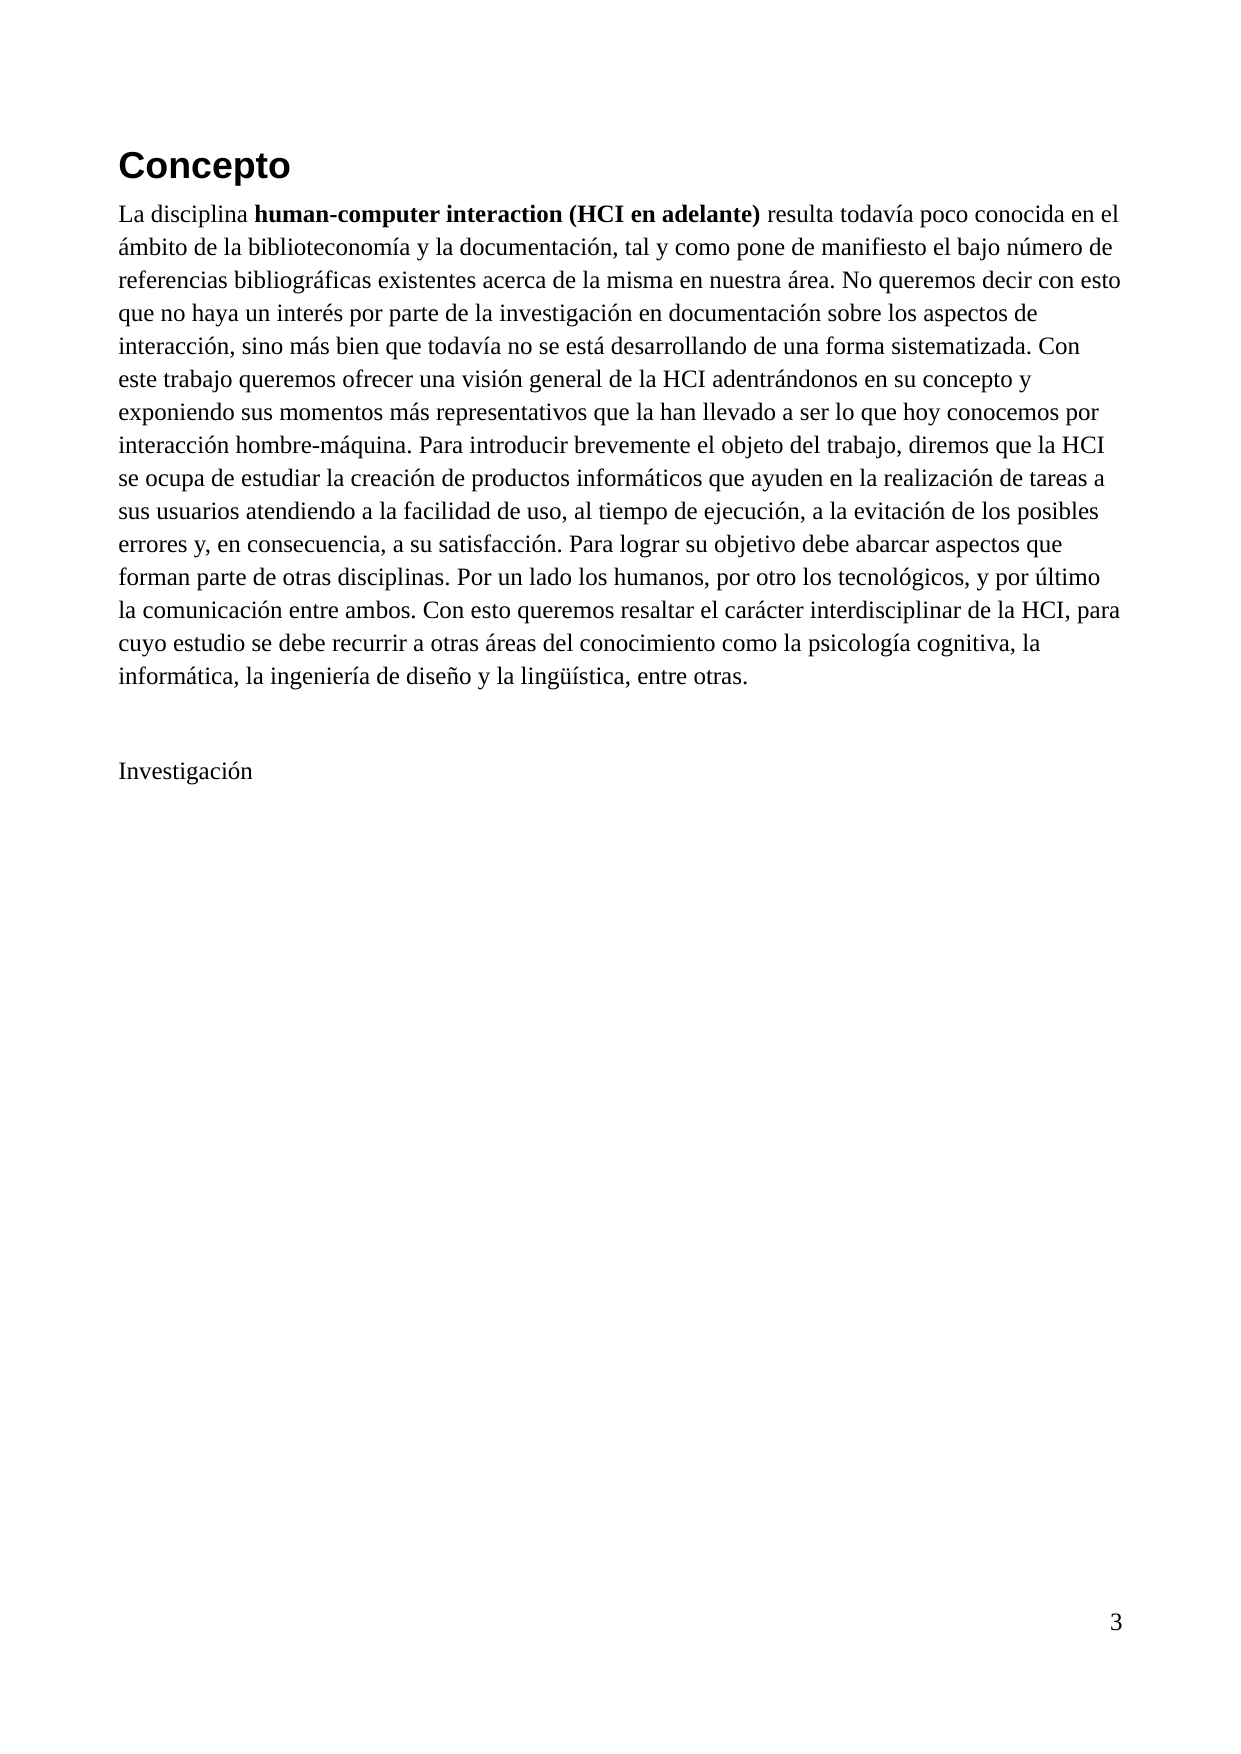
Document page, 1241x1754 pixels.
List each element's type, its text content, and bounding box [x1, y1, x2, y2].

subtitle Concepto [118, 143, 1122, 186]
text Investigación [118, 756, 1122, 785]
text La disciplina human-computer interaction (HCI en adelante) resulta todavía poco conocida en el ámbito de la biblioteconomía y la documentación, tal y como pone de manifiesto el bajo número de referencias bibliográficas existentes acerca de la misma en nuestra área. No queremos decir con esto que no haya un interés por parte de la investigación en documentación sobre los aspectos de interacción, sino más bien que todavía no se está desarrollando de una forma sistematizada. Con este trabajo queremos ofrecer una visión general de la HCI adentrándonos en su concepto y exponiendo sus momentos más representativos que la han llevado a ser lo que hoy conocemos por interacción hombre-máquina. Para introducir brevemente el objeto del trabajo, diremos que la HCI se ocupa de estudiar la creación de productos informáticos que ayuden en la realización de tareas a sus usuarios atendiendo a la facilidad de uso, al tiempo de ejecución, a la evitación de los posibles errores y, en consecuencia, a su satisfacción. Para lograr su objetivo debe abarcar aspectos que forman parte de otras disciplinas. Por un lado los humanos, por otro los tecnológicos, y por último la comunicación entre ambos. Con esto queremos resaltar el carácter interdisciplinar de la HCI, para cuyo estudio se debe recurrir a otras áreas del conocimiento como la psicología cognitiva, la informática, la ingeniería de diseño y la lingüística, entre otras. [118, 199, 1122, 690]
